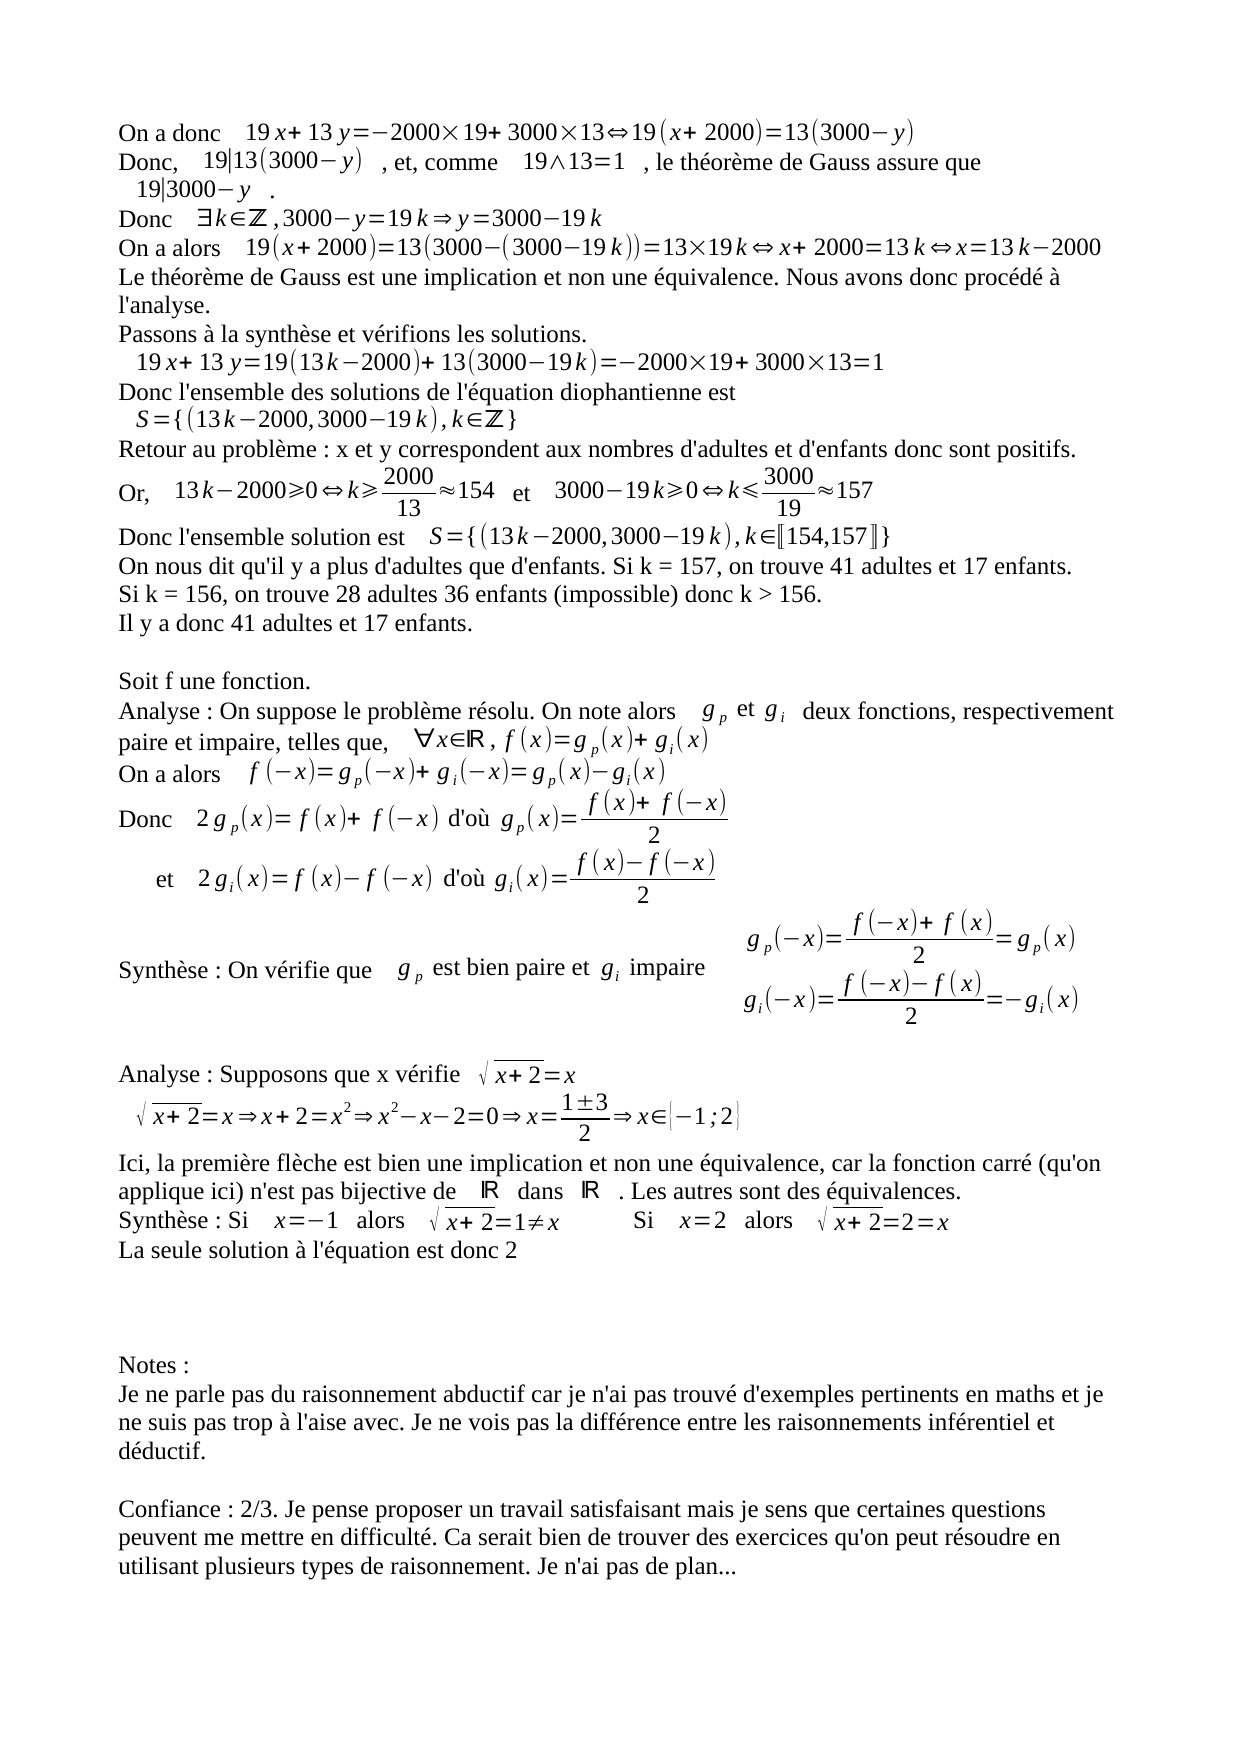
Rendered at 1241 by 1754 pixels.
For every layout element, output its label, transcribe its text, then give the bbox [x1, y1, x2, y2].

text On a alors [118, 233, 1122, 262]
text Donc l'ensemble des solutions de l'équation diophantienne est [118, 377, 1122, 434]
text Donc [118, 789, 1122, 849]
text Synthèse : On vérifie que [118, 909, 1122, 1030]
text Or, et [118, 463, 1122, 522]
text On a donc [118, 118, 1122, 147]
text Synthèse : Si alors Si alors [118, 1205, 1122, 1235]
text Le théorème de Gauss est une implication et non une équivalence. Nous avons donc procédé à l'analyse. [118, 262, 1122, 319]
text Analyse : On suppose le problème résolu. On note alors deux fonctions, respectivement paire et impaire, telles que, [118, 694, 1122, 757]
text Ici, la première flèche est bien une implication et non une équivalence, car la fonction carré (qu'on applique ici) n'est pas bijective de dans. Les autres sont des équivalences. [118, 1148, 1122, 1205]
text On a alors [118, 757, 1122, 789]
text Il y a donc 41 adultes et 17 enfants. [118, 608, 1122, 637]
text Donc l'ensemble solution est [118, 522, 1122, 551]
text Notes : [118, 1350, 1122, 1379]
text Soit f une fonction. [118, 666, 1122, 694]
text On nous dit qu'il y a plus d'adultes que d'enfants. Si k = 157, on trouve 41 adultes et 17 enfants. [118, 551, 1122, 579]
text Donc [118, 204, 1122, 233]
text Confiance : 2/3. Je pense proposer un travail satisfaisant mais je sens que certaines questions peuvent me mettre en difficulté. Ca serait bien de trouver des exercices qu'on peut résoudre en utilisant plusieurs types de raisonnement. Je n'ai pas de plan... [118, 1494, 1122, 1580]
text Je ne parle pas du raisonnement abductif car je n'ai pas trouvé d'exemples pertinents en maths et je ne suis pas trop à l'aise avec. Je ne vois pas la différence entre les raisonnements inférentiel et déductif. [118, 1379, 1122, 1465]
text Si k = 156, on trouve 28 adultes 36 enfants (impossible) donc k > 156. [118, 579, 1122, 608]
text Donc, , et, comme , le théorème de Gauss assure que . [118, 147, 1122, 204]
text Retour au problème : x et y correspondent aux nombres d'adultes et d'enfants donc sont positifs. [118, 434, 1122, 463]
text Analyse : Supposons que x vérifie [118, 1059, 1122, 1088]
text Passons à la synthèse et vérifions les solutions. [118, 319, 1122, 348]
text et [118, 849, 1122, 909]
text La seule solution à l'équation est donc 2 [118, 1235, 1122, 1264]
